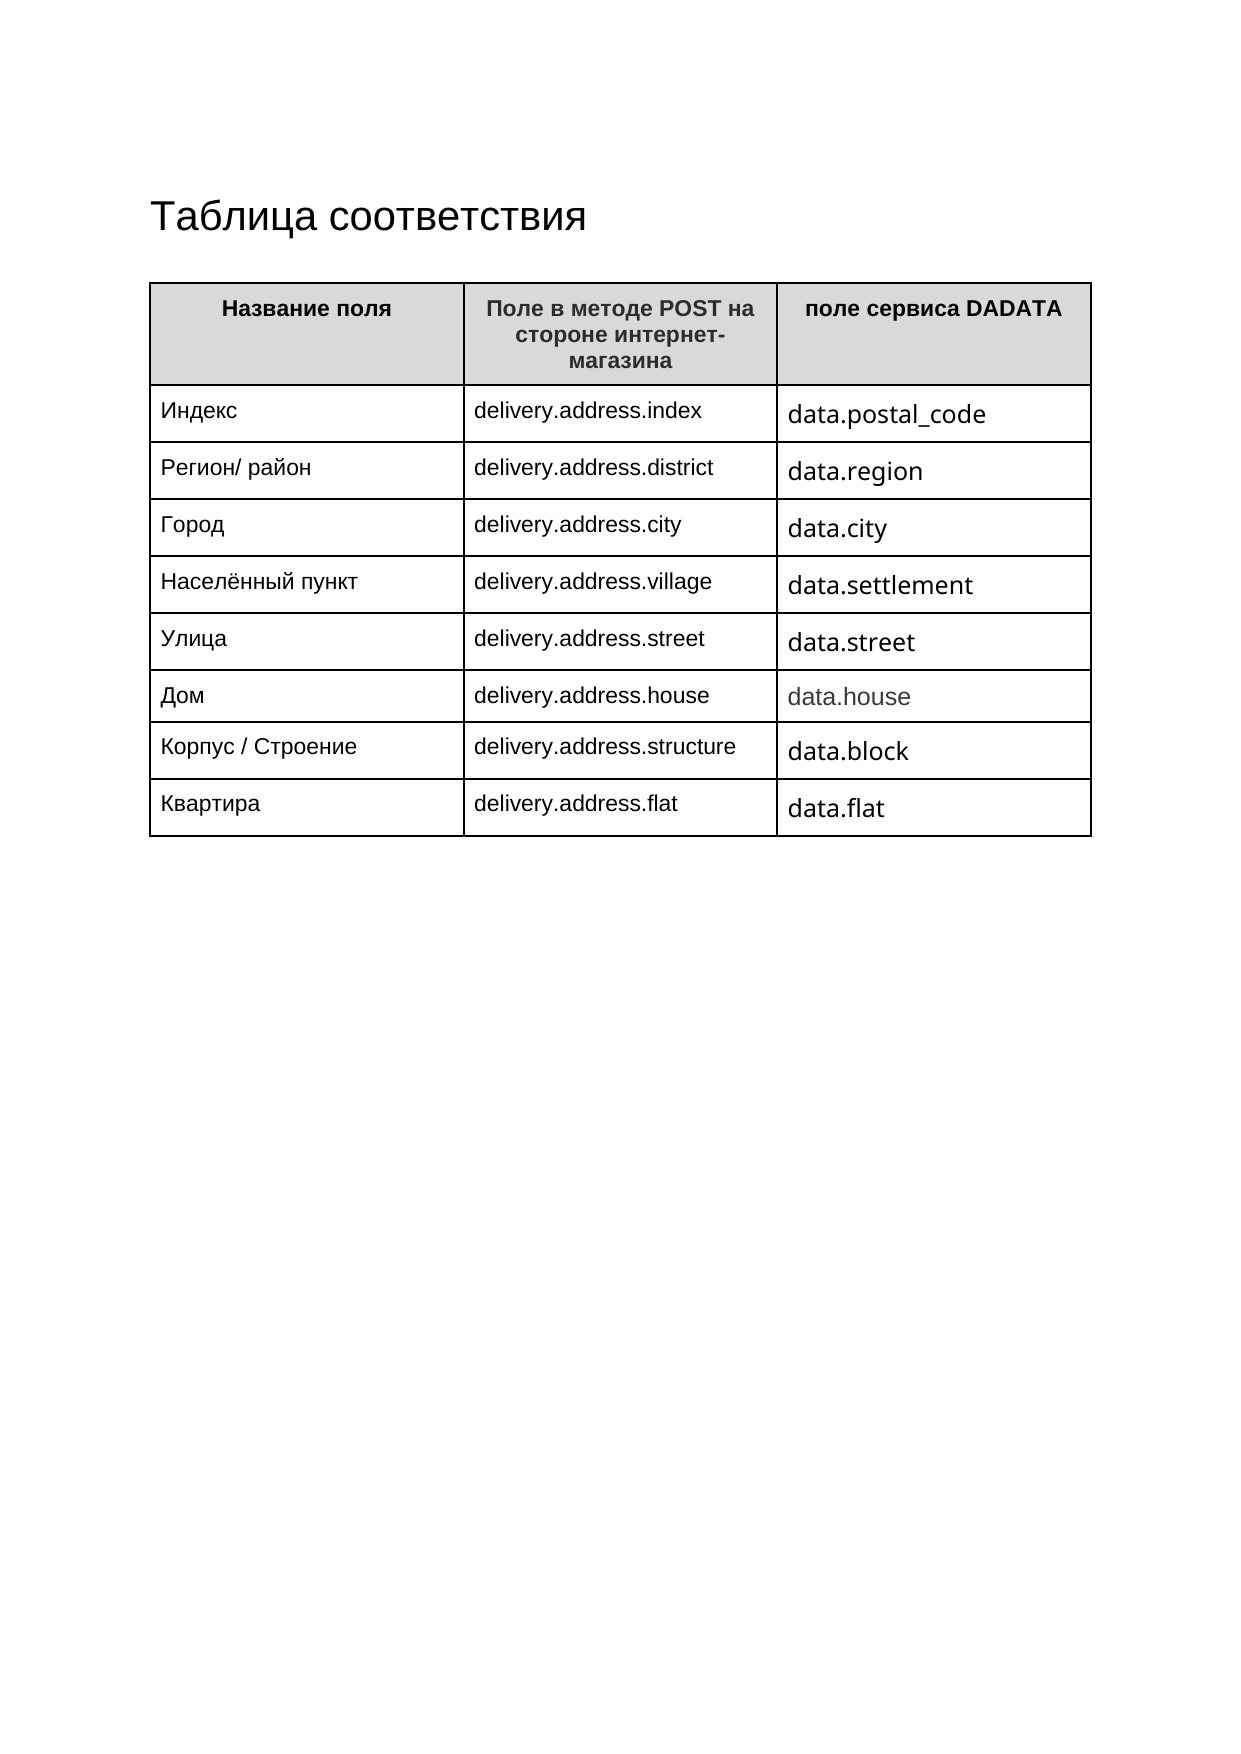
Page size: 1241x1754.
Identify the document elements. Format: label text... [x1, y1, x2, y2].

table_cell Дом [151, 671, 463, 721]
table_cell delivery.address.street [465, 614, 776, 669]
table_cell Улица [151, 614, 463, 669]
table_cell delivery.address.village [465, 557, 776, 612]
table_cell Корпус / Строение [151, 723, 463, 778]
table_cell delivery.address.structure [465, 723, 776, 778]
table_cell data.settlement [778, 557, 1090, 612]
table_cell delivery.address.city [465, 500, 776, 555]
table_cell data.block [778, 723, 1090, 778]
table_header Название поля [151, 284, 463, 384]
table_cell data.city [778, 500, 1090, 555]
table_cell Регион/ район [151, 443, 463, 498]
table_header Поле в методе POST на стороне интернет-магазина [465, 284, 776, 384]
table_cell data.postal_code [778, 386, 1090, 441]
table_cell data.flat [778, 780, 1090, 835]
table_cell delivery.address.district [465, 443, 776, 498]
table_cell delivery.address.flat [465, 780, 776, 835]
table_cell Город [151, 500, 463, 555]
table_header поле сервиса DADATA [778, 284, 1090, 384]
table_cell delivery.address.index [465, 386, 776, 441]
table_cell Индекс [151, 386, 463, 441]
table_cell data.region [778, 443, 1090, 498]
table_cell delivery.address.house [465, 671, 776, 721]
table_cell Квартира [151, 780, 463, 835]
table_cell data.street [778, 614, 1090, 669]
table_cell Населённый пункт [151, 557, 463, 612]
table_cell data.house [778, 671, 1090, 721]
subtitle Таблица соответствия [150, 192, 1090, 239]
